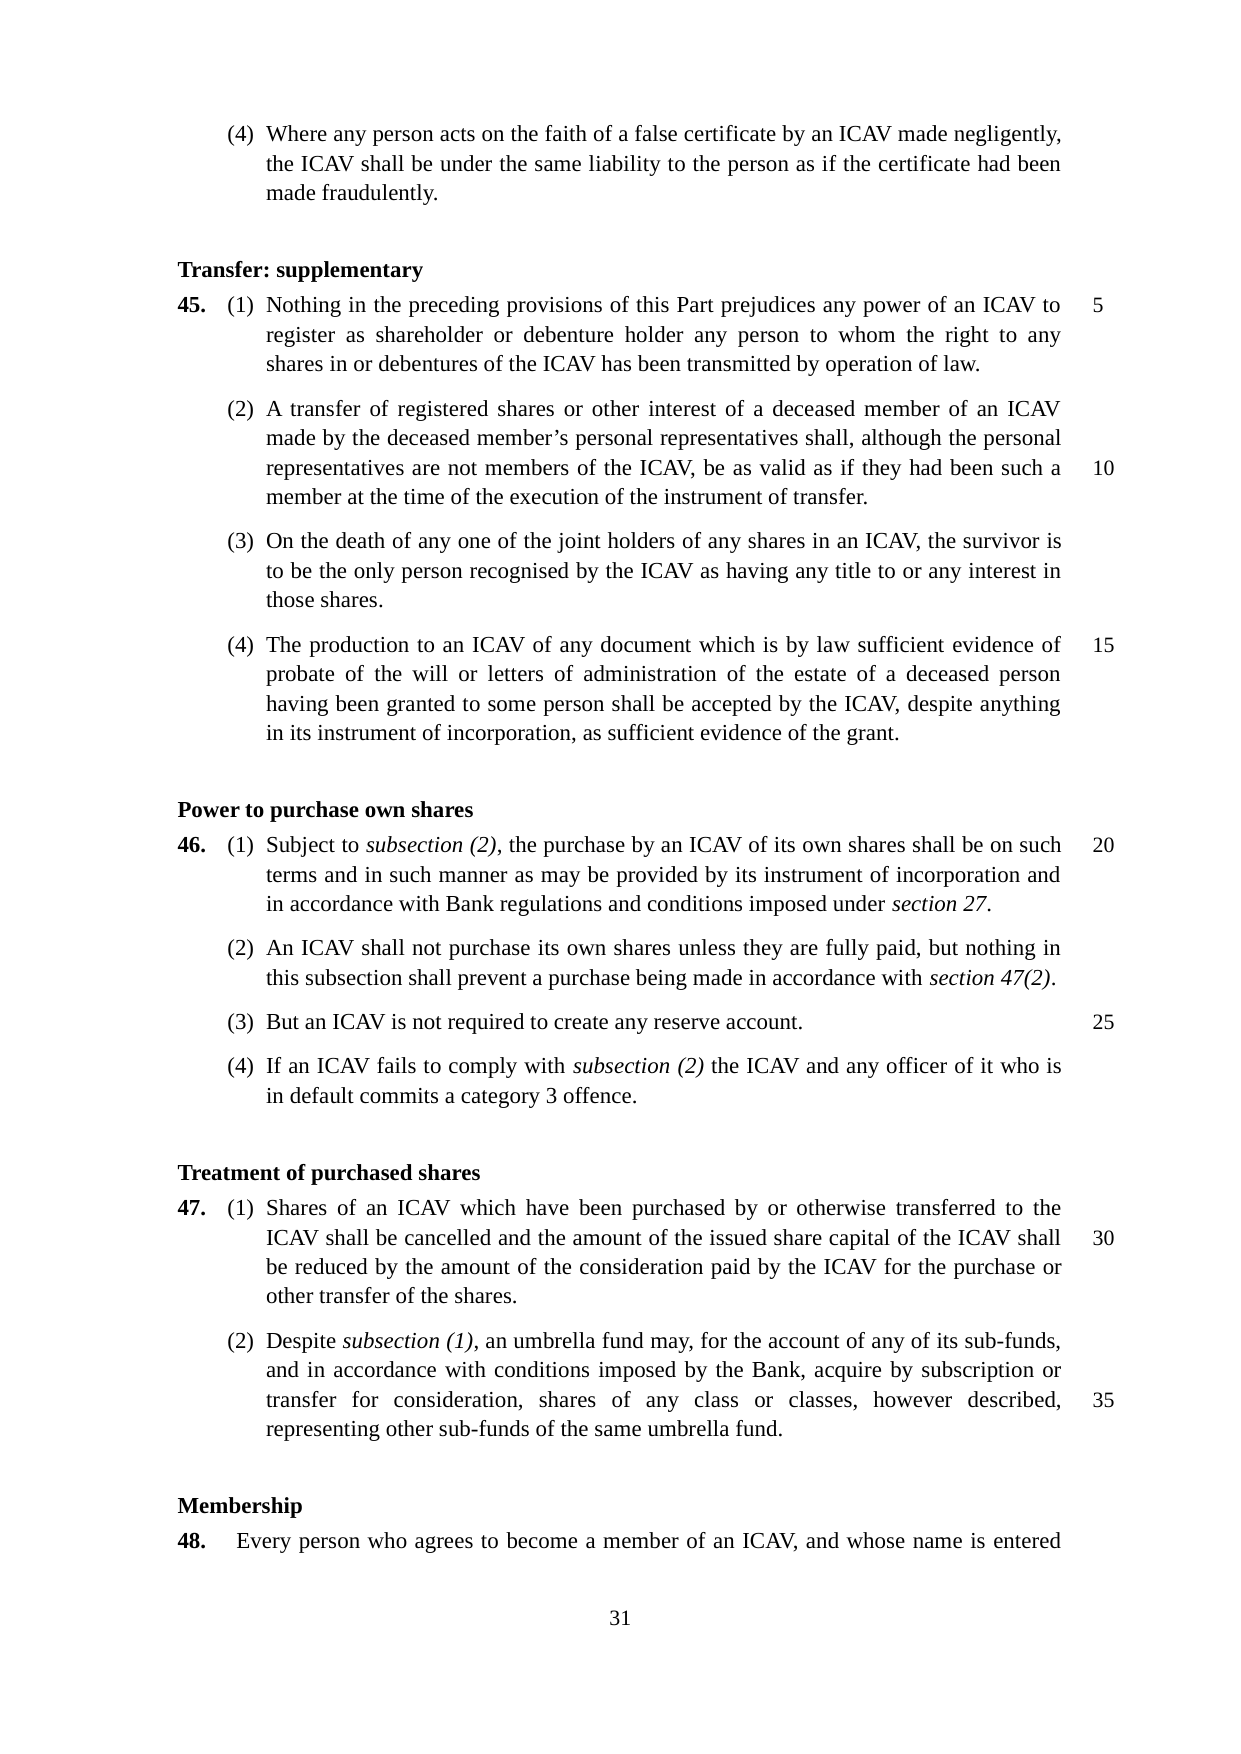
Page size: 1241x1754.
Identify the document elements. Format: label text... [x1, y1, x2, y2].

text (4) If an ICAV fails to comply with subsection (2) the ICAV and any officer of it who is in default commits a category 3 offence. [177, 1050, 1063, 1109]
text 48. Every person who agrees to become a member of an ICAV, and whose name is entered [177, 1525, 1063, 1555]
text Treatment of purchased shares [177, 1157, 1063, 1186]
text 45. (1) Nothing in the preceding provisions of this Part prejudices any power of an ICAV to register as shareholder or debenture holder any person to whom the right to any shares in or debentures of the ICAV has been transmitted by operation of law. [177, 289, 1063, 378]
text Membership [177, 1490, 1063, 1519]
text (4) Where any person acts on the faith of a false certificate by an ICAV made negligently, the ICAV shall be under the same liability to the person as if the certificate had been made fraudulently. [177, 118, 1063, 207]
text (2) A transfer of registered shares or other interest of a deceased member of an ICAV made by the deceased member’s personal representatives shall, although the personal representatives are not members of the ICAV, be as valid as if they had been such a member at the time of the execution of the instrument of transfer. [177, 392, 1063, 510]
text 47. (1) Shares of an ICAV which have been purchased by or otherwise transferred to the ICAV shall be cancelled and the amount of the issued share capital of the ICAV shall be reduced by the amount of the consideration paid by the ICAV for the purchase or other transfer of the shares. [177, 1192, 1063, 1310]
text (3) But an ICAV is not required to create any reserve account. [177, 1006, 1063, 1036]
text (4) The production to an ICAV of any document which is by law sufficient evidence of probate of the will or letters of administration of the estate of a deceased person having been granted to some person shall be accepted by the ICAV, despite anything in its instrument of incorporation, as sufficient evidence of the grant. [177, 628, 1063, 746]
text (3) On the death of any one of the joint holders of any shares in an ICAV, the survivor is to be the only person recognised by the ICAV as having any title to or any interest in those shares. [177, 525, 1063, 614]
text 46. (1) Subject to subsection (2), the purchase by an ICAV of its own shares shall be on such terms and in such manner as may be provided by its instrument of incorporation and in accordance with Bank regulations and conditions imposed under section 27. [177, 829, 1063, 917]
text (2) Despite subsection (1), an umbrella fund may, for the account of any of its sub-funds, and in accordance with conditions imposed by the Bank, acquire by subscription or transfer for consideration, shares of any class or classes, however described, representing other sub-funds of the same umbrella fund. [177, 1325, 1063, 1443]
text (2) An ICAV shall not purchase its own shares unless they are fully paid, but nothing in this subsection shall prevent a purchase being made in accordance with section 47(2). [177, 932, 1063, 991]
text Power to purchase own shares [177, 794, 1063, 823]
text Transfer: supplementary [177, 254, 1063, 283]
